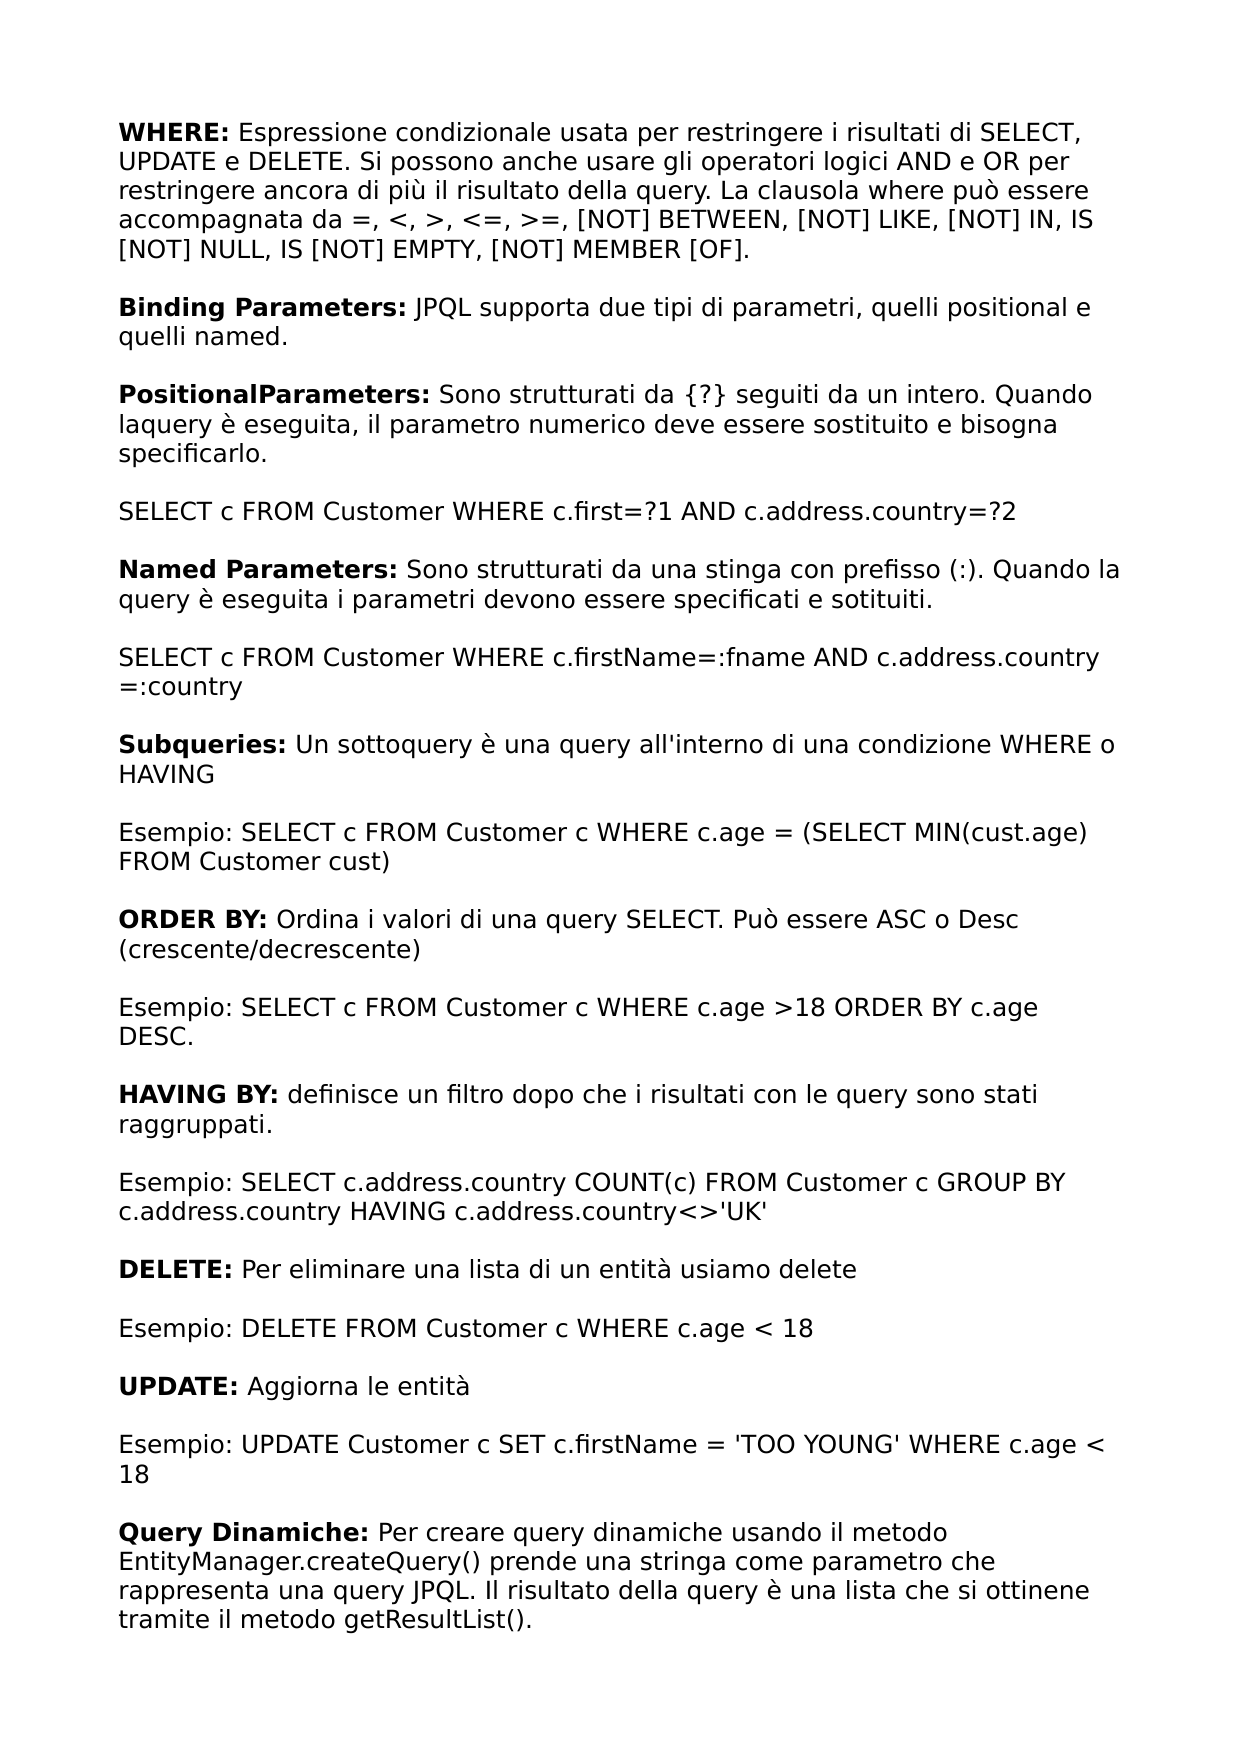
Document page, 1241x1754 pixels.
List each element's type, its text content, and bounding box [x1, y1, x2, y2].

text HAVING BY: definisce un filtro dopo che i risultati con le query sono stati raggruppati. [118, 1081, 1122, 1139]
text WHERE: Espressione condizionale usata per restringere i risultati di SELECT, UPDATE e DELETE. Si possono anche usare gli operatori logici AND e OR per restringere ancora di più il risultato della query. La clausola where può essere accompagnata da =, <, >, <=, >=, [NOT] BETWEEN, [NOT] LIKE, [NOT] IN, IS [NOT] NULL, IS [NOT] EMPTY, [NOT] MEMBER [OF]. [118, 118, 1122, 264]
text Esempio: SELECT c FROM Customer c WHERE c.age >18 ORDER BY c.age DESC. [118, 993, 1122, 1051]
text Esempio: DELETE FROM Customer c WHERE c.age < 18 [118, 1314, 1122, 1343]
text DELETE: Per eliminare una lista di un entità usiamo delete [118, 1256, 1122, 1285]
text Query Dinamiche: Per creare query dinamiche usando il metodo EntityManager.createQuery() prende una stringa come parametro che rappresenta una query JPQL. Il risultato della query è una lista che si ottinene tramite il metodo getResultList(). [118, 1518, 1122, 1635]
text SELECT c FROM Customer WHERE c.first=?1 AND c.address.country=?2 [118, 497, 1122, 526]
text Esempio: SELECT c.address.country COUNT(c) FROM Customer c GROUP BY c.address.country HAVING c.address.country<>'UK' [118, 1168, 1122, 1226]
text Esempio: UPDATE Customer c SET c.firstName = 'TOO YOUNG' WHERE c.age < 18 [118, 1431, 1122, 1489]
text Binding Parameters: JPQL supporta due tipi di parametri, quelli positional e quelli named. [118, 293, 1122, 351]
text Esempio: SELECT c FROM Customer c WHERE c.age = (SELECT MIN(cust.age) FROM Customer cust) [118, 818, 1122, 876]
text SELECT c FROM Customer WHERE c.firstName=:fname AND c.address.country =:country [118, 643, 1122, 701]
text Subqueries: Un sottoquery è una query all'interno di una condizione WHERE o HAVING [118, 731, 1122, 789]
text PositionalParameters: Sono strutturati da {?} seguiti da un intero. Quando laquery è eseguita, il parametro numerico deve essere sostituito e bisogna specificarlo. [118, 381, 1122, 468]
text UPDATE: Aggiorna le entità [118, 1372, 1122, 1401]
text ORDER BY: Ordina i valori di una query SELECT. Può essere ASC o Desc (crescente/decrescente) [118, 906, 1122, 964]
text Named Parameters: Sono strutturati da una stinga con prefisso (:). Quando la query è eseguita i parametri devono essere specificati e sotituiti. [118, 556, 1122, 614]
